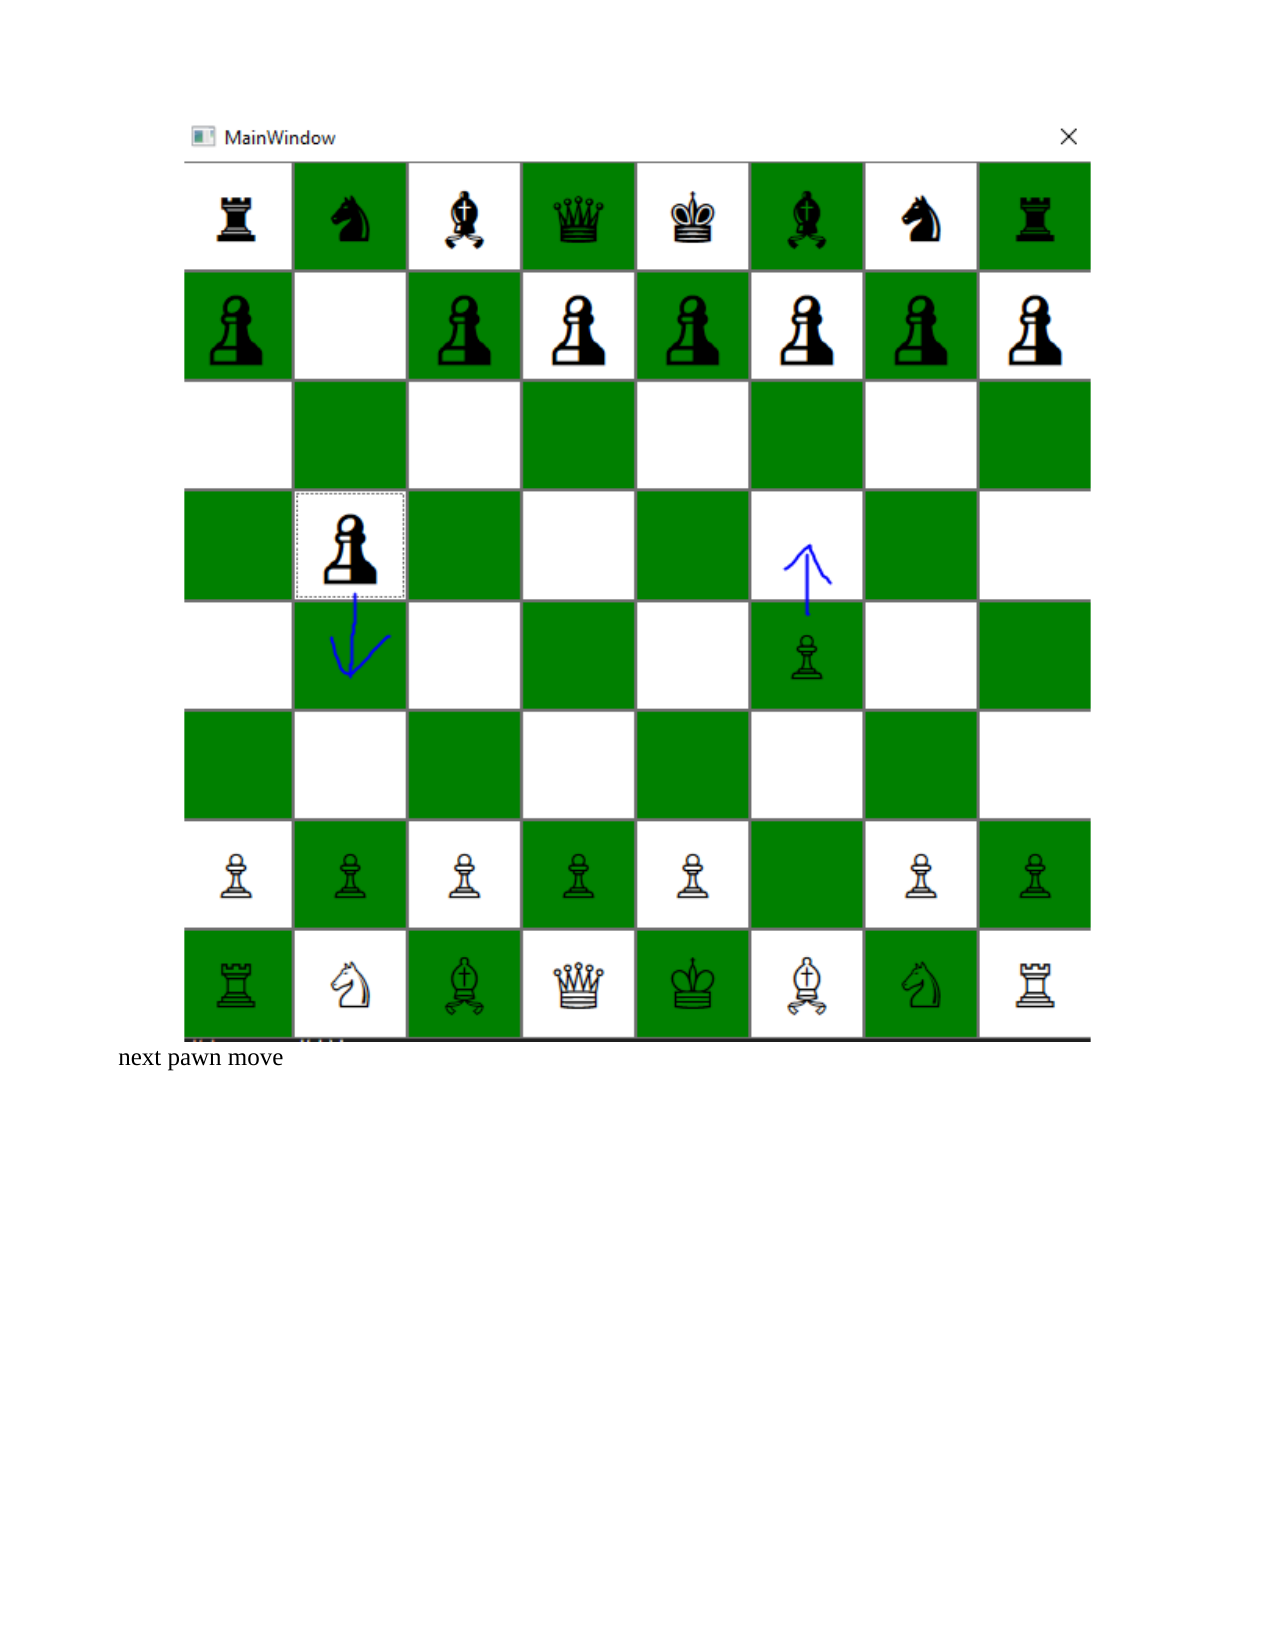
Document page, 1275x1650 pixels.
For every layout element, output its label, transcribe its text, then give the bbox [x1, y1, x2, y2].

picture [184, 118, 1091, 1042]
text next pawn move [118, 118, 1157, 1070]
